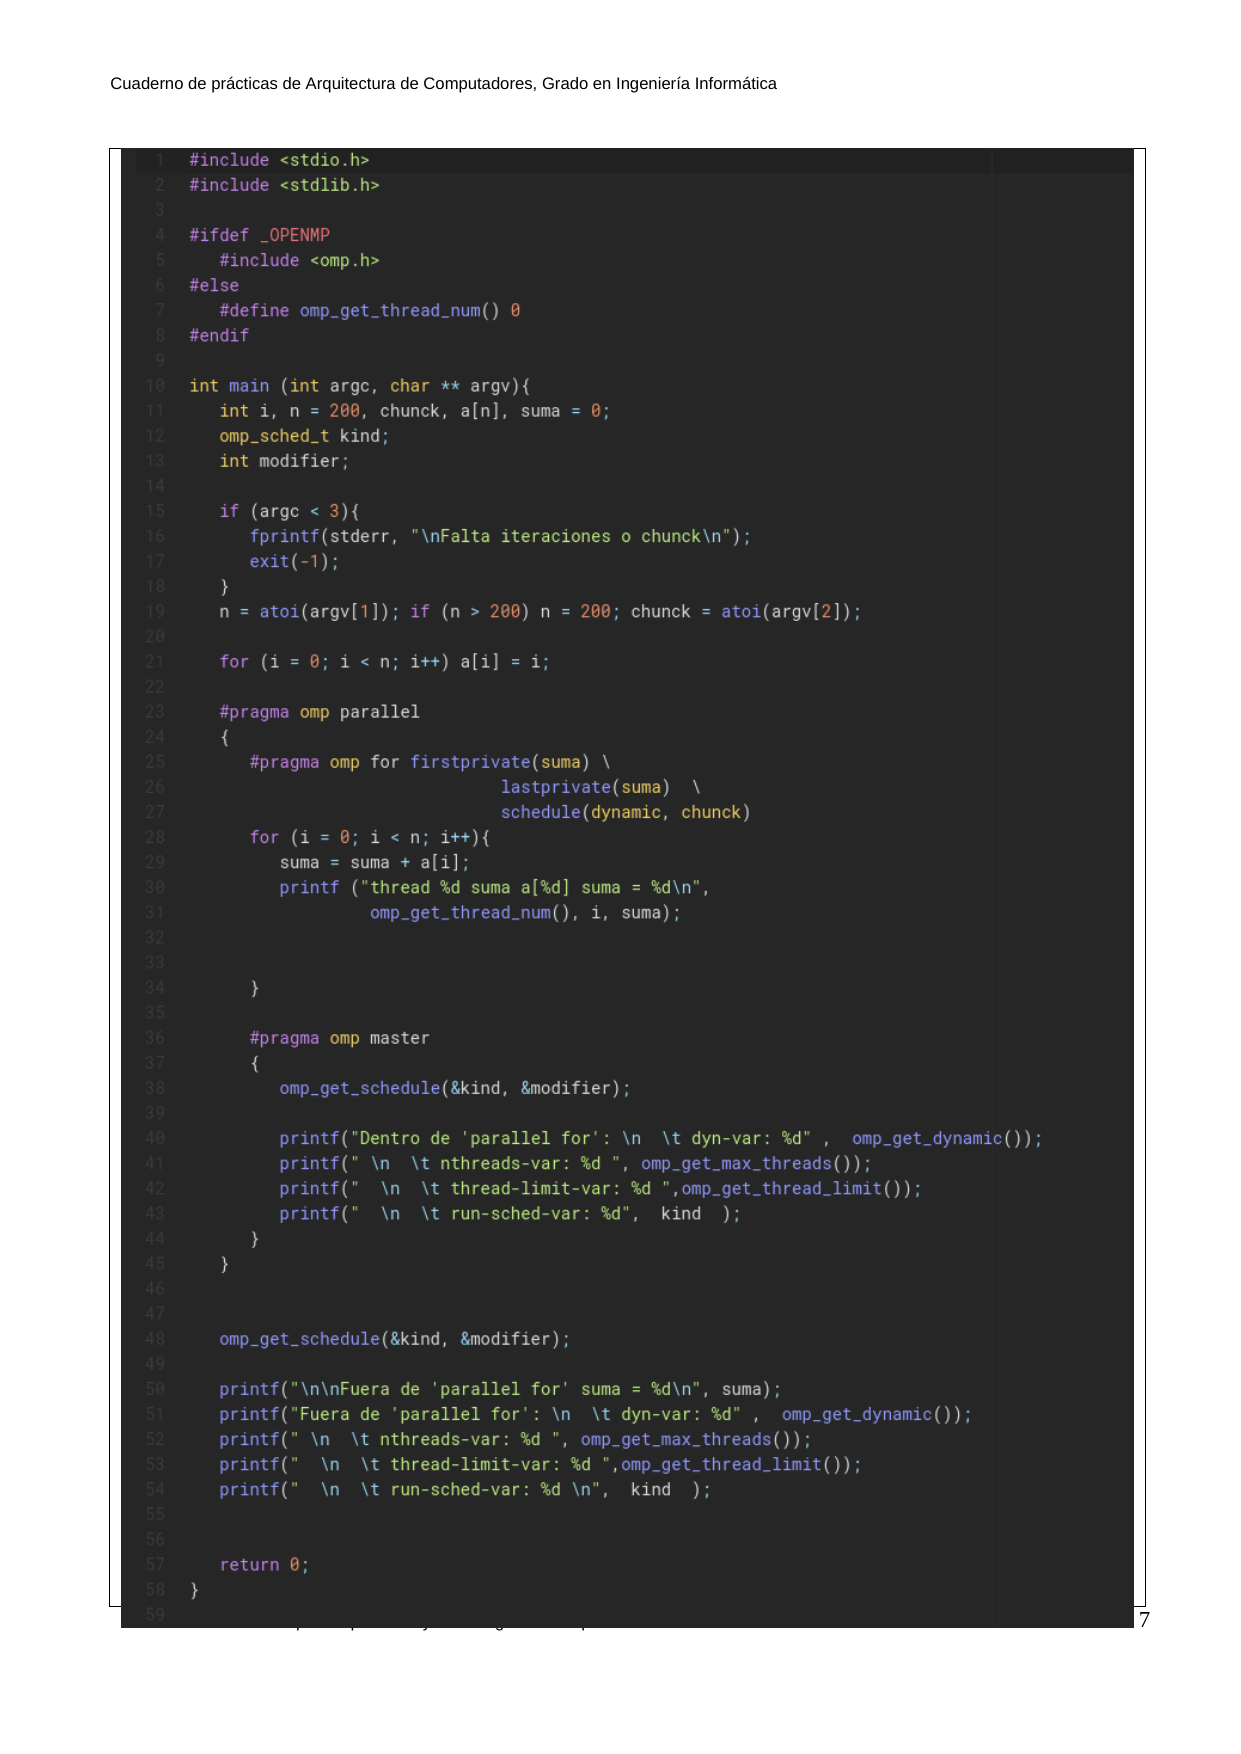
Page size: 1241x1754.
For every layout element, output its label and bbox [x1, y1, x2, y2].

table_header [110, 149, 121, 1606]
picture [121, 148, 1134, 1628]
table_header [1134, 149, 1145, 1606]
